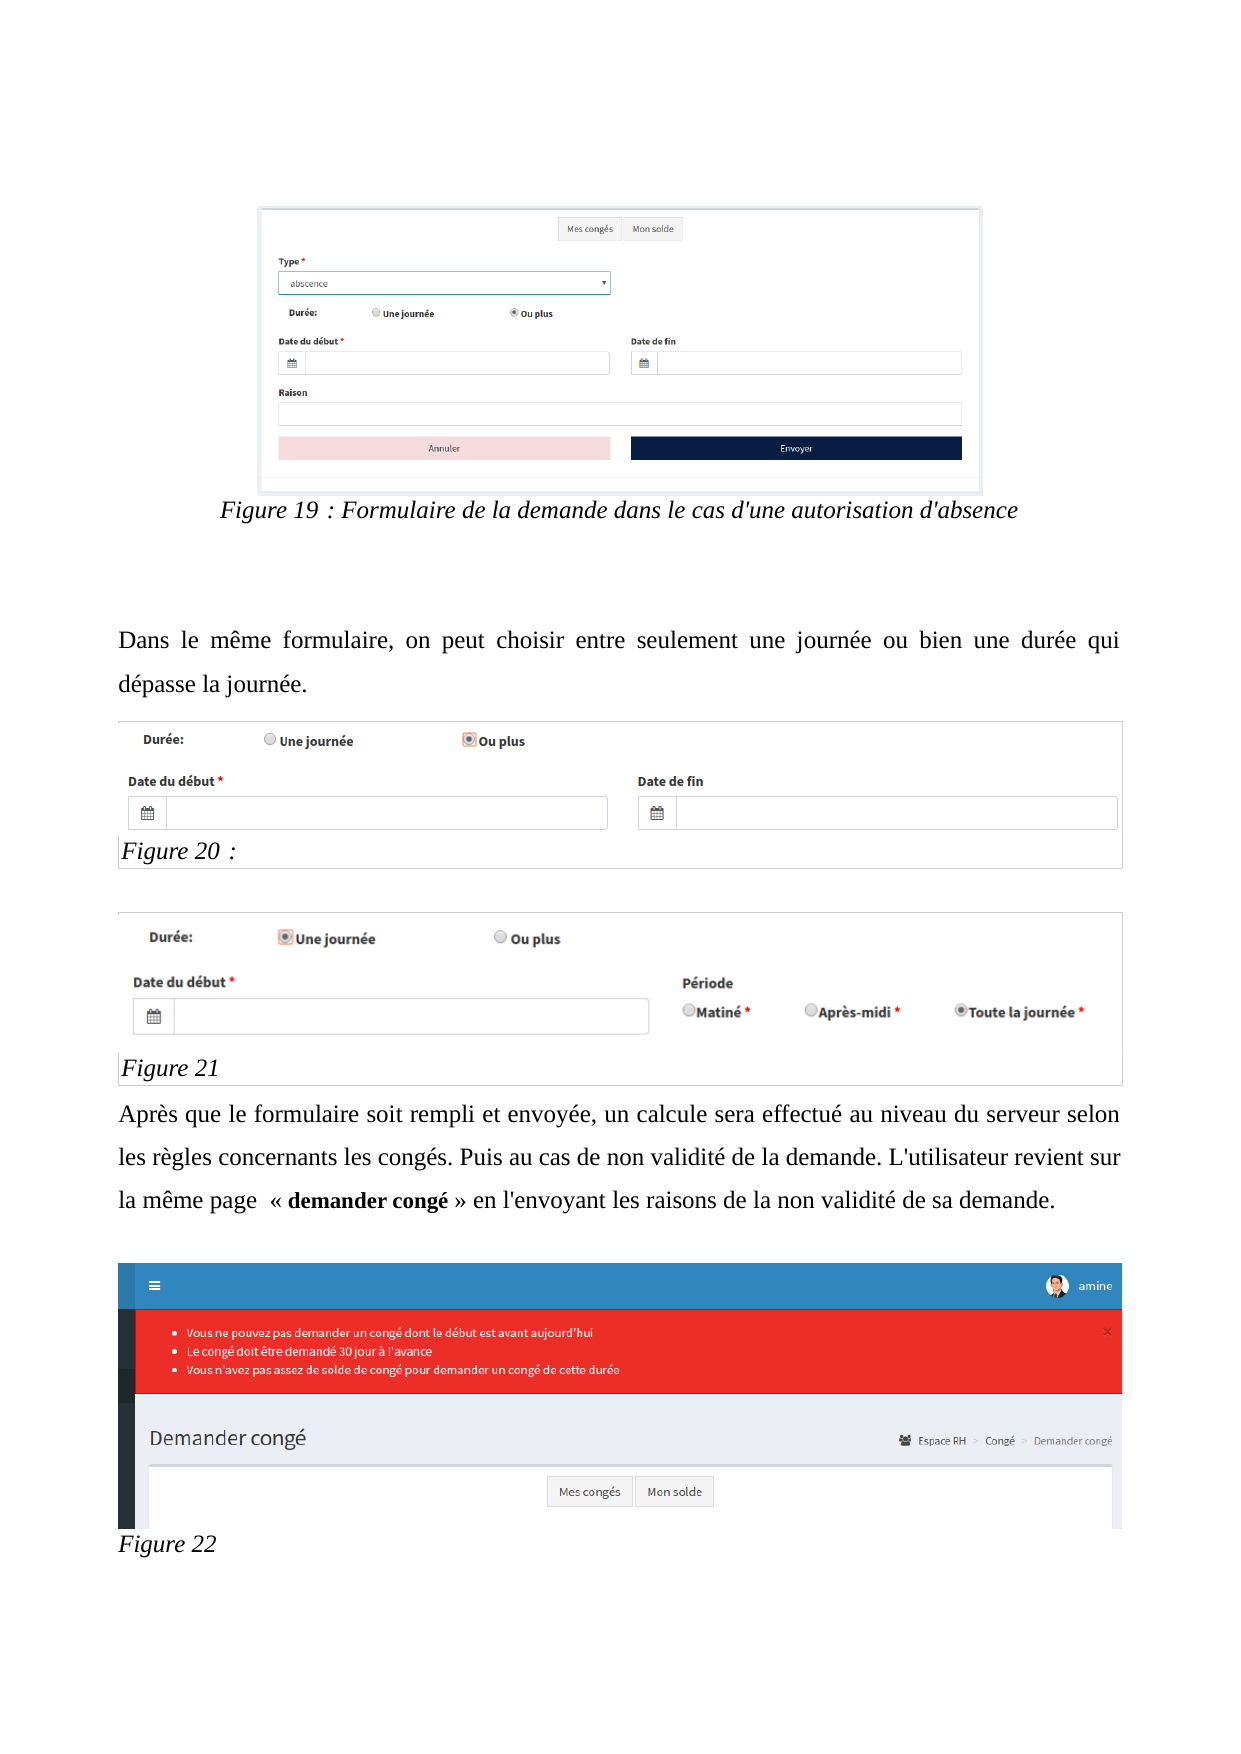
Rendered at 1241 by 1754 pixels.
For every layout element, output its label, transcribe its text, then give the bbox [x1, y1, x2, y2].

picture [118, 915, 1123, 1053]
text Figure 22 [118, 1529, 1122, 1558]
text Dans le même formulaire, on peut choisir entre seulement une journée ou bien une durée qui dépasse la journée. [118, 626, 1122, 697]
text Figure 20 : [121, 836, 1119, 865]
picture [257, 206, 983, 496]
text Après que le formulaire soit rempli et envoyée, un calcule sera effectué au niveau du serveur selon les règles concernants les congés. Puis au cas de non validité de la demande. L'utilisateur revient sur la même page « demander congé » en l'envoyant les raisons de la non validité de sa demande. [118, 1086, 1122, 1214]
picture [118, 723, 1123, 836]
text Figure 19 : Formulaire de la demande dans le cas d'une autorisation d'absence [214, 218, 1026, 524]
picture [118, 1263, 1123, 1529]
text Figure 21 [121, 1053, 1119, 1082]
